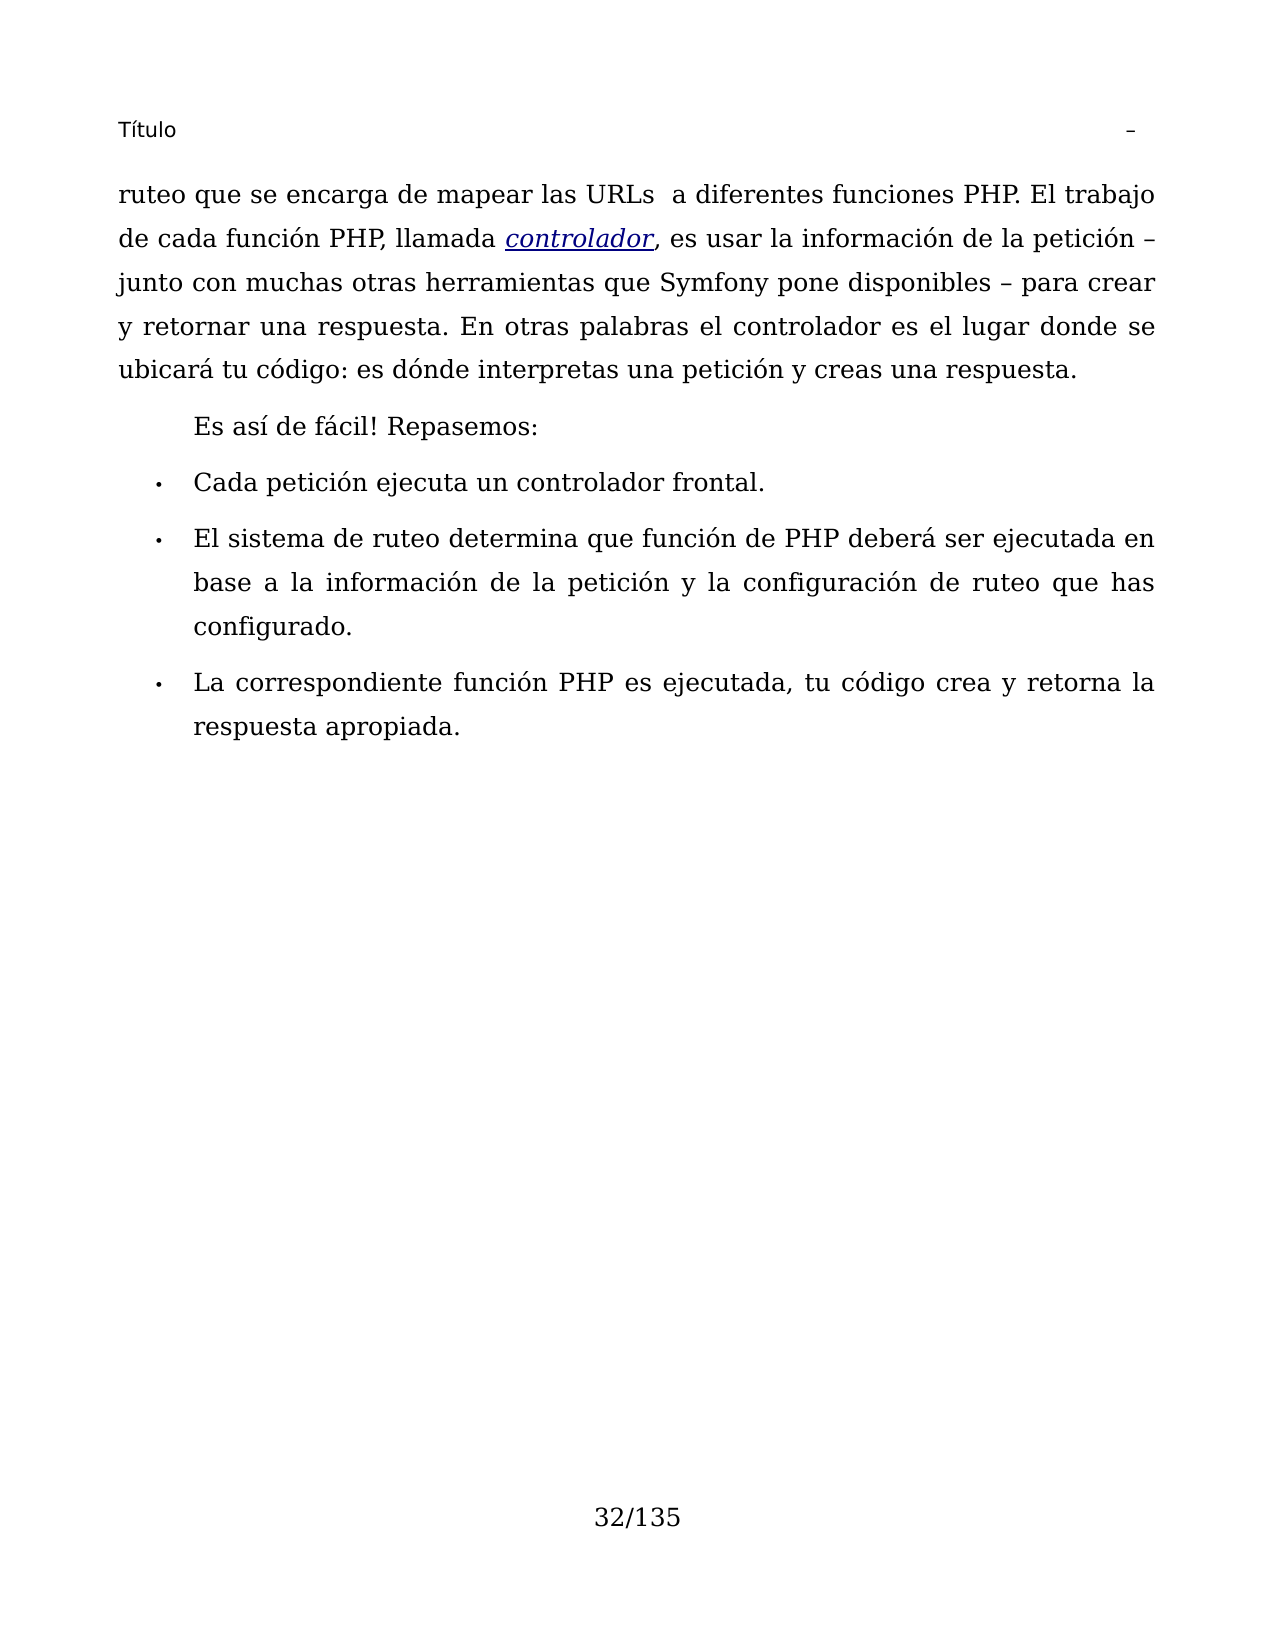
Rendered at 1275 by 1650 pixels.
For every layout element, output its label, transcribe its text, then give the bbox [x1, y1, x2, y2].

text ruteo que se encarga de mapear las URLs a diferentes funciones PHP. El trabajo de cada función PHP, llamada controlador, es usar la información de la petición – junto con muchas otras herramientas que Symfony pone disponibles – para crear y retornar una respuesta. En otras palabras el controlador es el lugar donde se ubicará tu código: es dónde interpretas una petición y creas una respuesta. [118, 181, 1157, 385]
list La correspondiente función PHP es ejecutada, tu código crea y retorna la respuesta apropiada. [156, 668, 1157, 741]
list Cada petición ejecuta un controlador frontal. [156, 468, 1157, 497]
list El sistema de ruteo determina que función de PHP deberá ser ejecutada en base a la información de la petición y la configuración de ruteo que has configurado. [156, 524, 1157, 641]
text Es así de fácil! Repasemos: [118, 412, 1157, 441]
